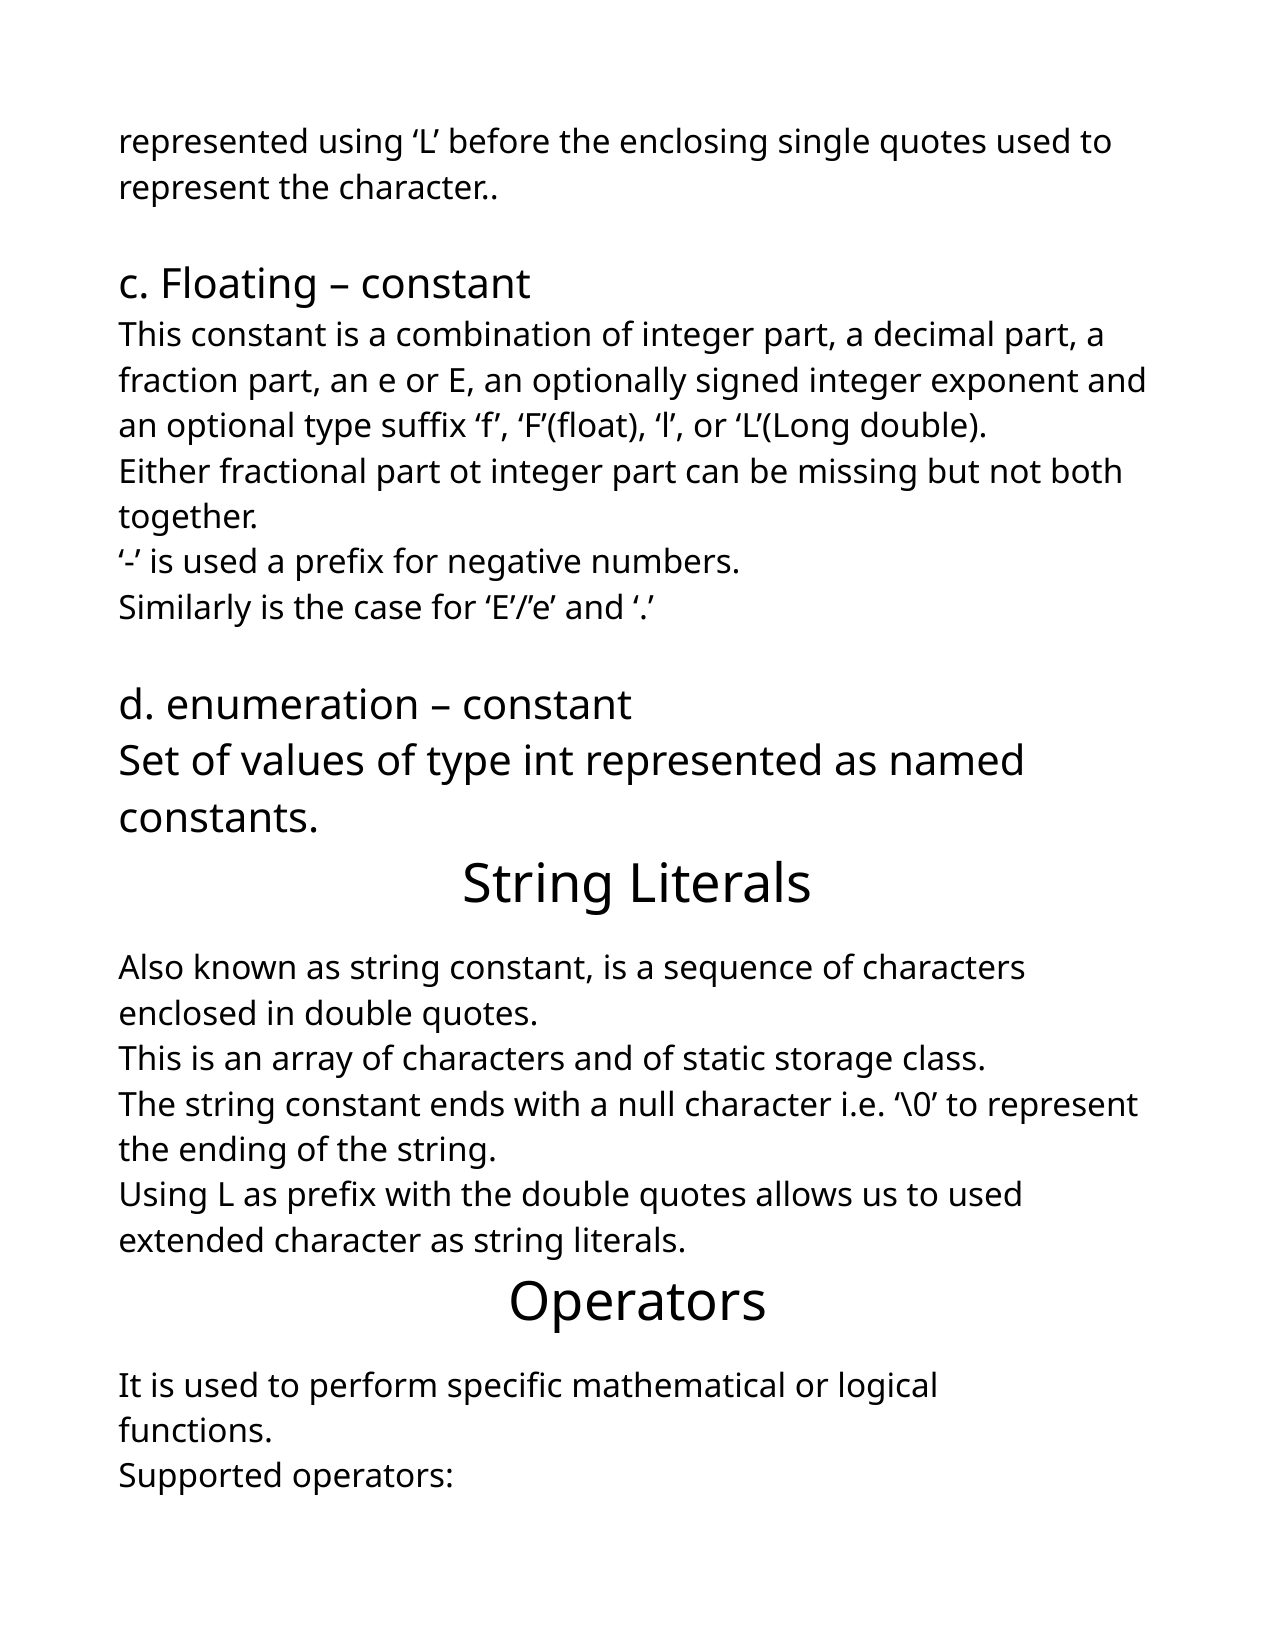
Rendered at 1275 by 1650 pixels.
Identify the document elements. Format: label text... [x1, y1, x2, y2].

text Operators [118, 1262, 1157, 1336]
text It is used to perform specific mathematical or logical [118, 1361, 1157, 1407]
text This constant is a combination of integer part, a decimal part, a fraction part, an e or E, an optionally signed integer exponent and an optional type suffix ‘f’, ‘F’(float), ‘l’, or ‘L’(Long double). [118, 311, 1157, 447]
text ‘-’ is used a prefix for negative numbers. [118, 538, 1157, 584]
text Either fractional part ot integer part can be missing but not both together. [118, 447, 1157, 538]
text Also known as string constant, is a sequence of characters enclosed in double quotes. [118, 944, 1157, 1035]
text The string constant ends with a null character i.e. ‘\0’ to represent the ending of the string. [118, 1080, 1157, 1171]
text Set of values of type int represented as named constants. [118, 731, 1157, 845]
text String Literals [118, 845, 1157, 918]
text d. enumeration – constant [118, 674, 1157, 731]
text Using L as prefix with the double quotes allows us to used extended character as string literals. [118, 1171, 1157, 1262]
text Similarly is the case for ‘E’/’e’ and ‘.’ [118, 584, 1157, 629]
text functions. [118, 1407, 1157, 1452]
text represented using ‘L’ before the enclosing single quotes used to represent the character.. [118, 118, 1157, 209]
text c. Floating – constant [118, 254, 1157, 311]
text Supported operators: [118, 1452, 1157, 1498]
text This is an array of characters and of static storage class. [118, 1035, 1157, 1080]
